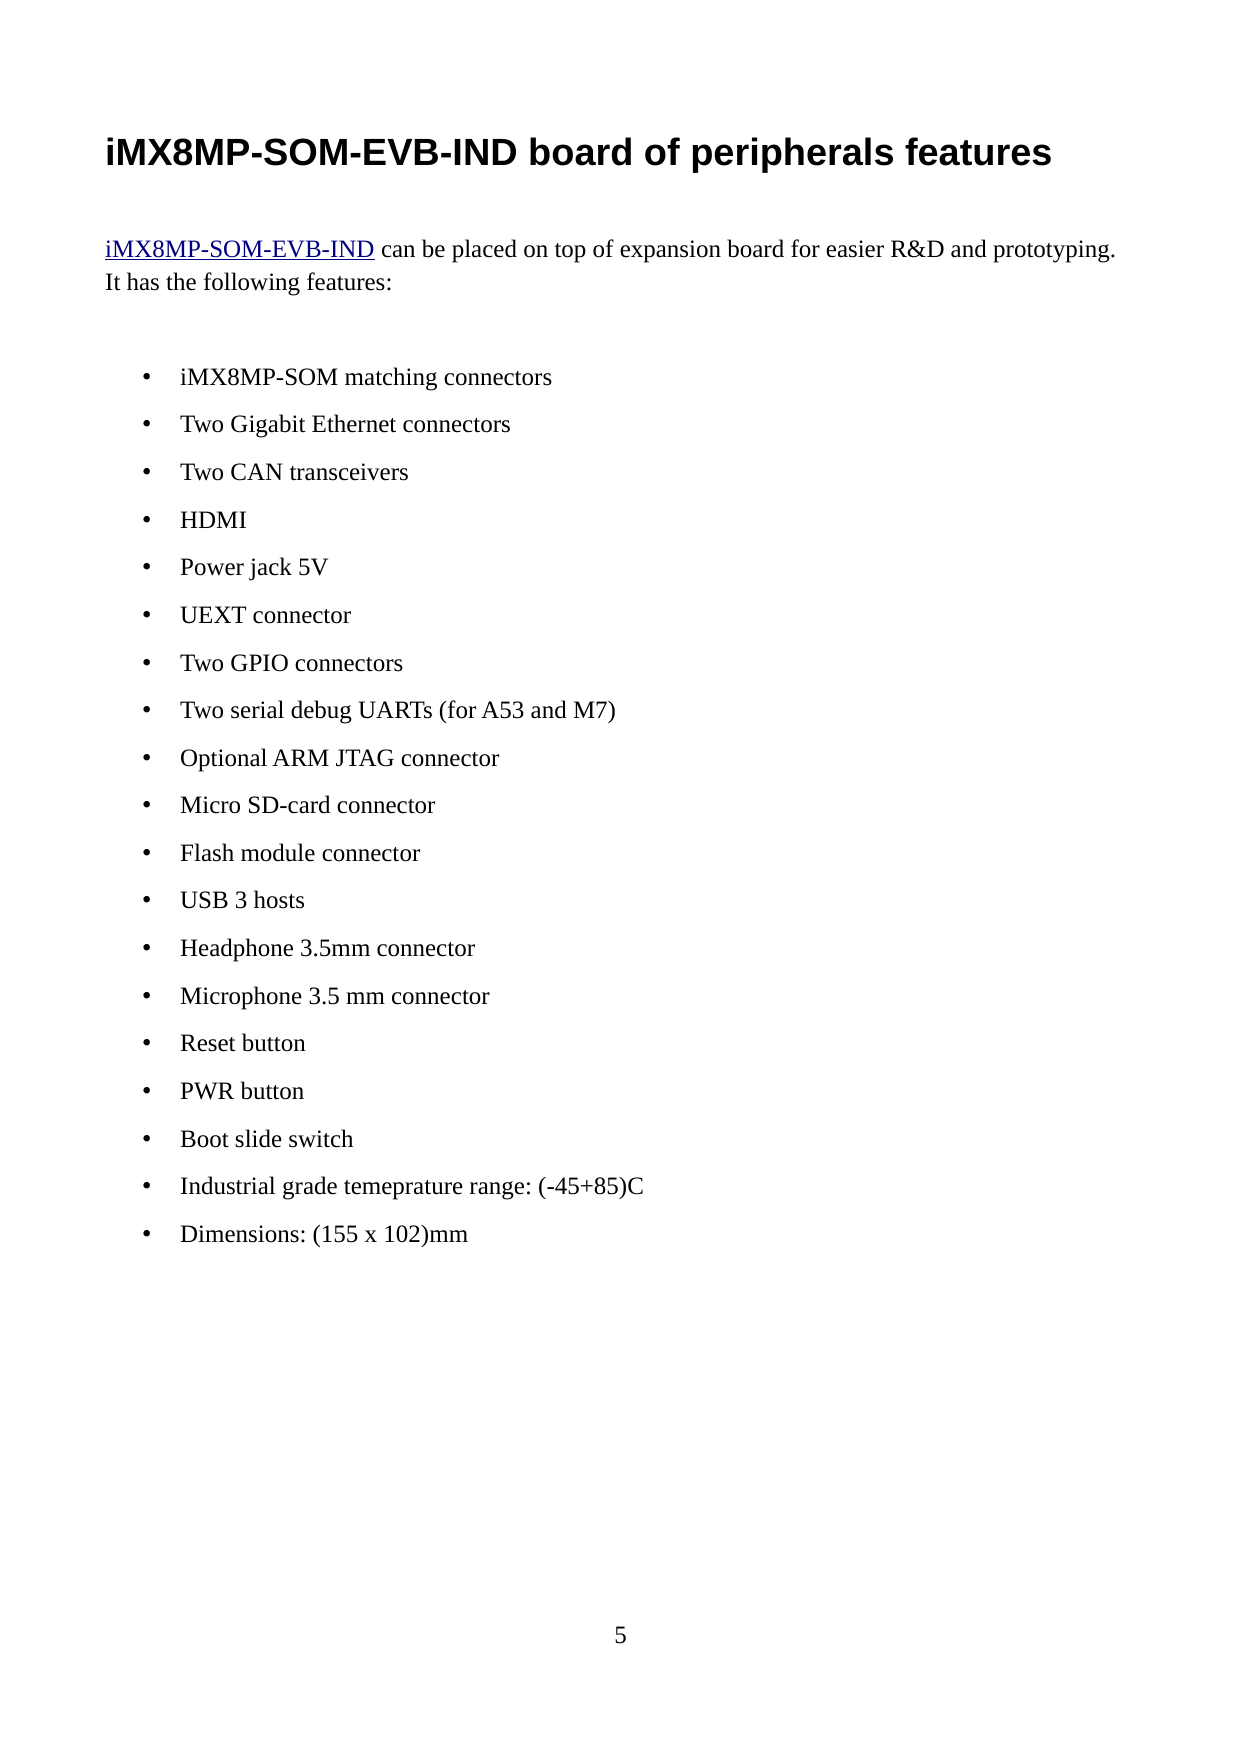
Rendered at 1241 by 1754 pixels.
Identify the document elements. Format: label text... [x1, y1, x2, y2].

list iMX8MP-SOM matching connectors [142, 362, 1136, 391]
list HDMI [142, 505, 1136, 533]
list Micro SD-card connector [142, 790, 1136, 819]
list Microphone 3.5 mm connector [142, 981, 1136, 1009]
list USB 3 hosts [142, 886, 1136, 914]
list Power jack 5V [142, 552, 1136, 581]
list Two CAN transceivers [142, 457, 1136, 486]
subtitle iMX8MP-SOM-EVB-IND board of peripherals features [105, 130, 1136, 174]
text iMX8MP-SOM-EVB-IND can be placed on top of expansion board for easier R&D and prototyping. It has the following features: [105, 234, 1136, 296]
list Optional ARM JTAG connector [142, 743, 1136, 772]
list PWR button [142, 1076, 1136, 1105]
list Flash module connector [142, 838, 1136, 867]
list Dimensions: (155 x 102)mm [142, 1219, 1136, 1248]
list UEXT connector [142, 600, 1136, 629]
list Two GPIO connectors [142, 648, 1136, 676]
list Industrial grade temeprature range: (-45+85)C [142, 1171, 1136, 1200]
list Reset button [142, 1028, 1136, 1057]
list Two Gigabit Ethernet connectors [142, 409, 1136, 438]
list Headphone 3.5mm connector [142, 933, 1136, 962]
list Two serial debug UARTs (for A53 and M7) [142, 695, 1136, 724]
list Boot slide switch [142, 1124, 1136, 1152]
